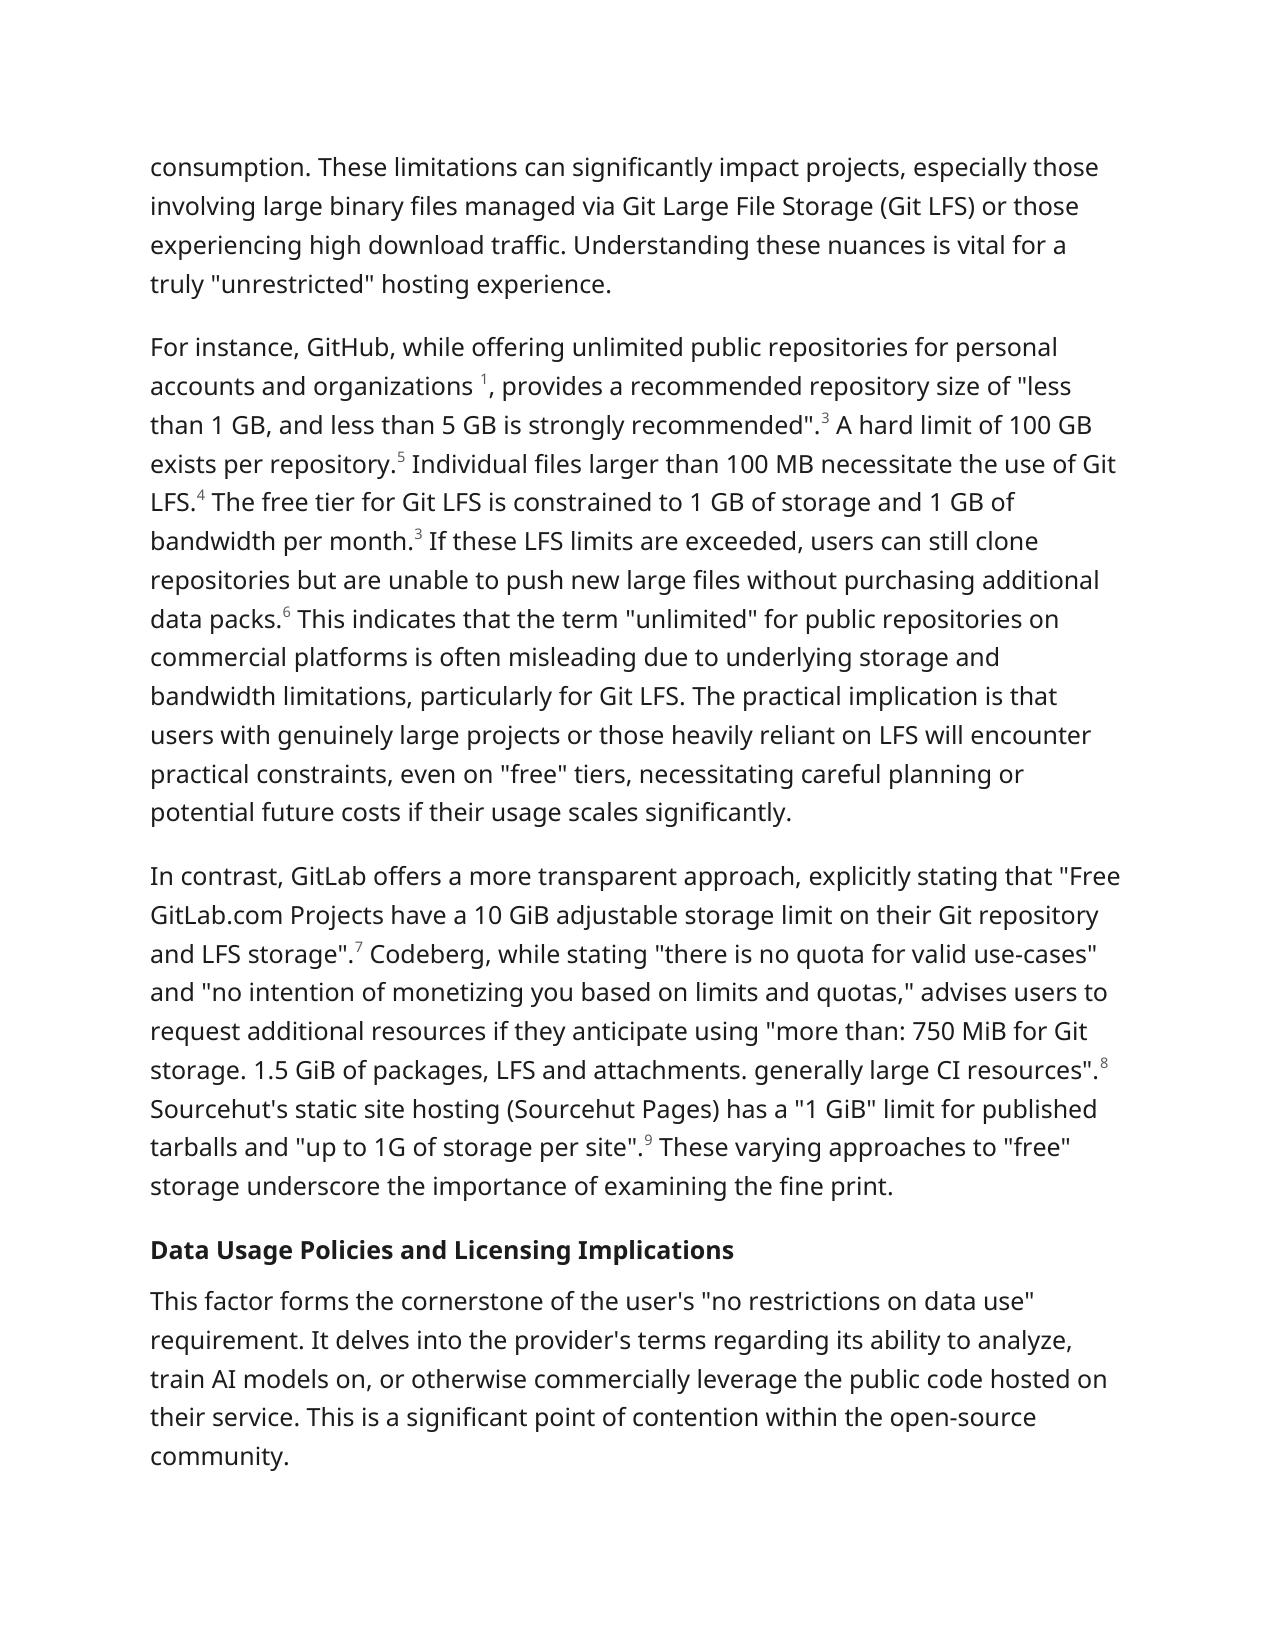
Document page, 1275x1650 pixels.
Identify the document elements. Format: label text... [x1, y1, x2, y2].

text This factor forms the cornerstone of the user's "no restrictions on data use" requirement. It delves into the provider's terms regarding its ability to analyze, train AI models on, or otherwise commercially leverage the public code hosted on their service. This is a significant point of contention within the open-source community. [150, 1284, 1125, 1473]
text consumption. These limitations can significantly impact projects, especially those involving large binary files managed via Git Large File Storage (Git LFS) or those experiencing high download traffic. Understanding these nuances is vital for a truly "unrestricted" hosting experience. [150, 150, 1125, 300]
text For instance, GitHub, while offering unlimited public repositories for personal accounts and organizations 1, provides a recommended repository size of "less than 1 GB, and less than 5 GB is strongly recommended".3 A hard limit of 100 GB exists per repository.5 Individual files larger than 100 MB necessitate the use of Git LFS.4 The free tier for Git LFS is constrained to 1 GB of storage and 1 GB of bandwidth per month.3 If these LFS limits are exceeded, users can still clone repositories but are unable to push new large files without purchasing additional data packs.6 This indicates that the term "unlimited" for public repositories on commercial platforms is often misleading due to underlying storage and bandwidth limitations, particularly for Git LFS. The practical implication is that users with genuinely large projects or those heavily reliant on LFS will encounter practical constraints, even on "free" tiers, necessitating careful planning or potential future costs if their usage scales significantly. [150, 330, 1125, 829]
subtitle Data Usage Policies and Licensing Implications [150, 1232, 1125, 1267]
text In contrast, GitLab offers a more transparent approach, explicitly stating that "Free GitLab.com Projects have a 10 GiB adjustable storage limit on their Git repository and LFS storage".7 Codeberg, while stating "there is no quota for valid use-cases" and "no intention of monetizing you based on limits and quotas," advises users to request additional resources if they anticipate using "more than: 750 MiB for Git storage. 1.5 GiB of packages, LFS and attachments. generally large CI resources".8 Sourcehut's static site hosting (Sourcehut Pages) has a "1 GiB" limit for published tarballs and "up to 1G of storage per site".9 These varying approaches to "free" storage underscore the importance of examining the fine print. [150, 859, 1125, 1203]
